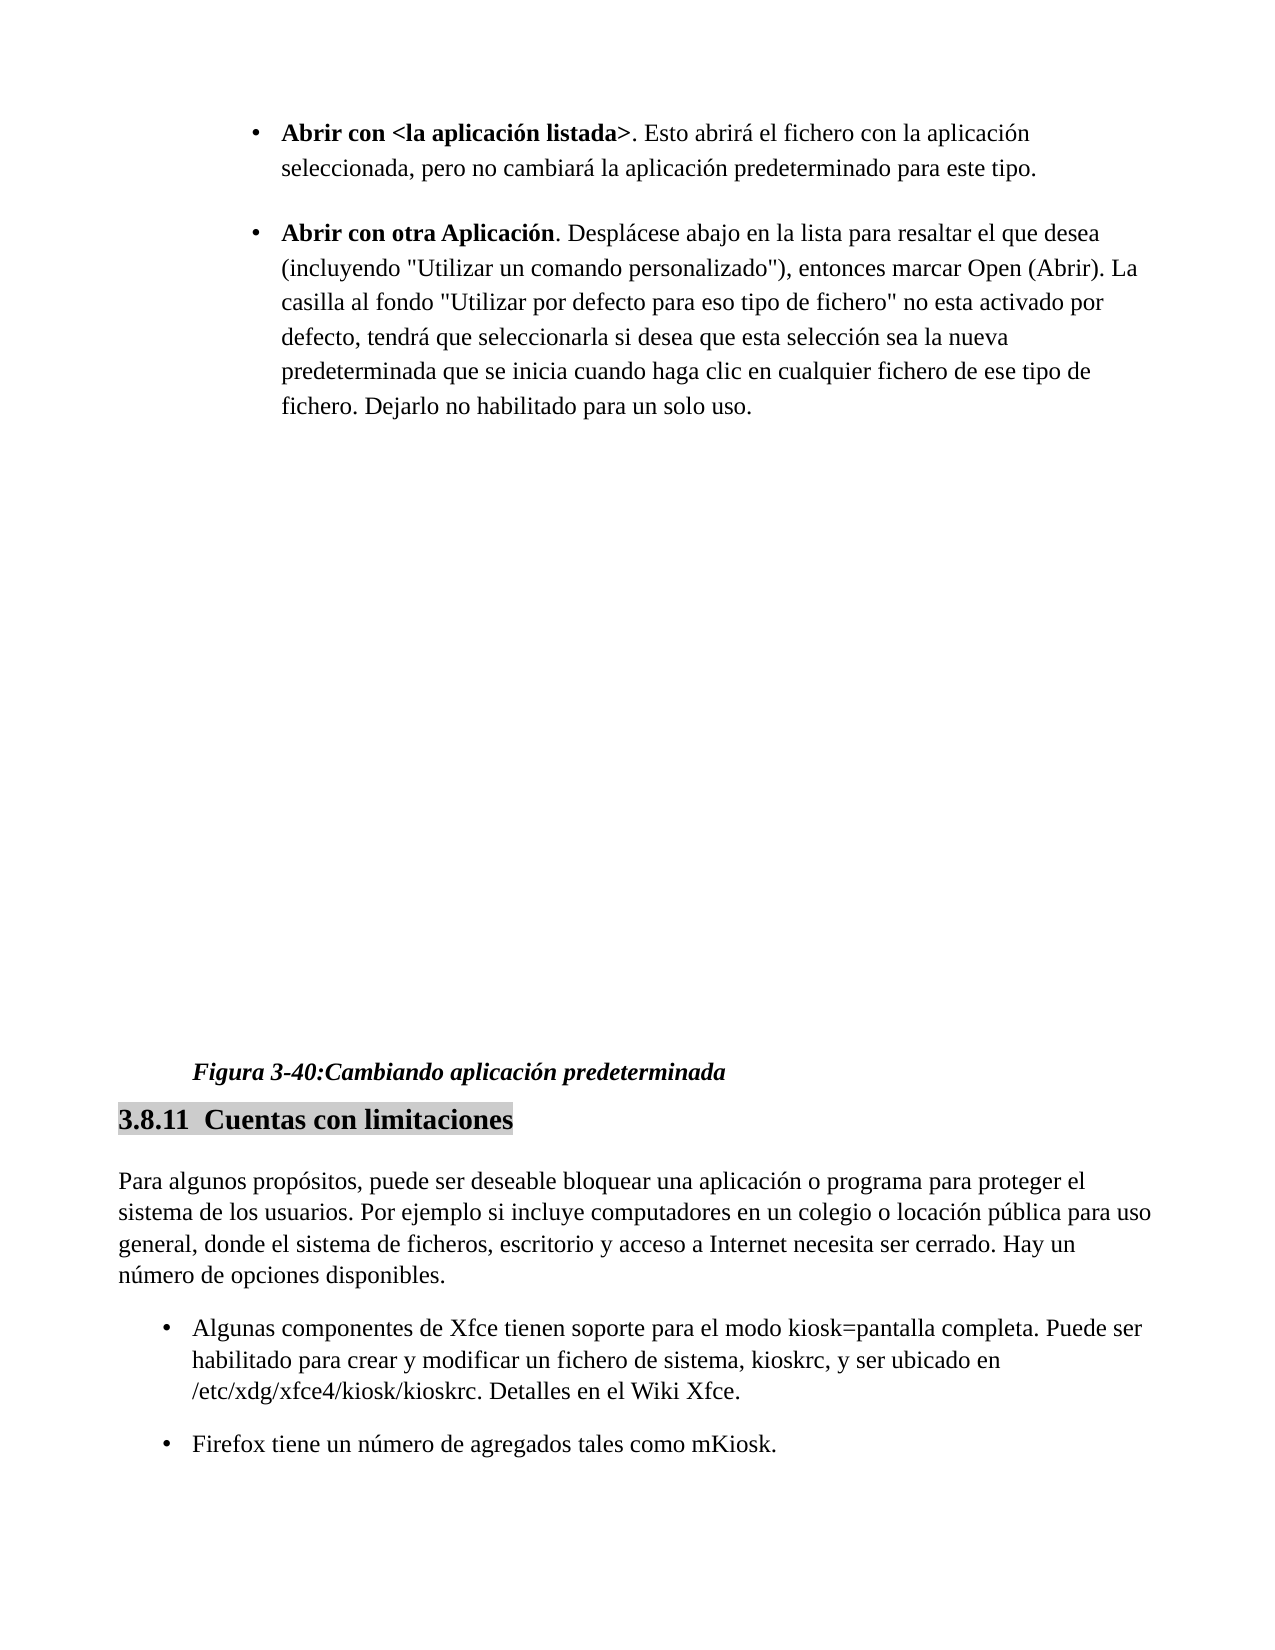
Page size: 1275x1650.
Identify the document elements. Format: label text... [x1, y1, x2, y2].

list Algunas componentes de Xfce tienen soporte para el modo kiosk=pantalla completa. Puede ser habilitado para crear y modificar un fichero de sistema, kioskrc, y ser ubicado en /etc/xdg/xfce4/kiosk/kioskrc. Detalles en el Wiki Xfce. [162, 1313, 1157, 1405]
list Firefox tiene un número de agregados tales como mKiosk. [162, 1429, 1157, 1458]
list Abrir con <la aplicación listada>. Esto abrirá el fichero con la aplicación seleccionada, pero no cambiará la aplicación predeterminado para este tipo. [252, 118, 1141, 181]
list Abrir con otra Aplicación. Desplácese abajo en la lista para resaltar el que desea (incluyendo "Utilizar un comando personalizado"), entonces marcar Open (Abrir). La casilla al fondo "Utilizar por defecto para eso tipo de fichero" no esta activado por defecto, tendrá que seleccionarla si desea que esta selección sea la nueva predeterminada que se inicia cuando haga clic en cualquier fichero de ese tipo de fichero. Dejarlo no habilitado para un solo uso. [252, 218, 1141, 419]
text Figura 3-40:Cambiando aplicación predeterminada [118, 1057, 1157, 1086]
text Para algunos propósitos, puede ser deseable bloquear una aplicación o programa para proteger el sistema de los usuarios. Por ejemplo si incluye computadores en un colegio o locación pública para uso general, donde el sistema de ficheros, escritorio y acceso a Internet necesita ser cerrado. Hay un número de opciones disponibles. [118, 1166, 1157, 1289]
subtitle 3.8.11 Cuentas con limitaciones [513, 1102, 1157, 1135]
